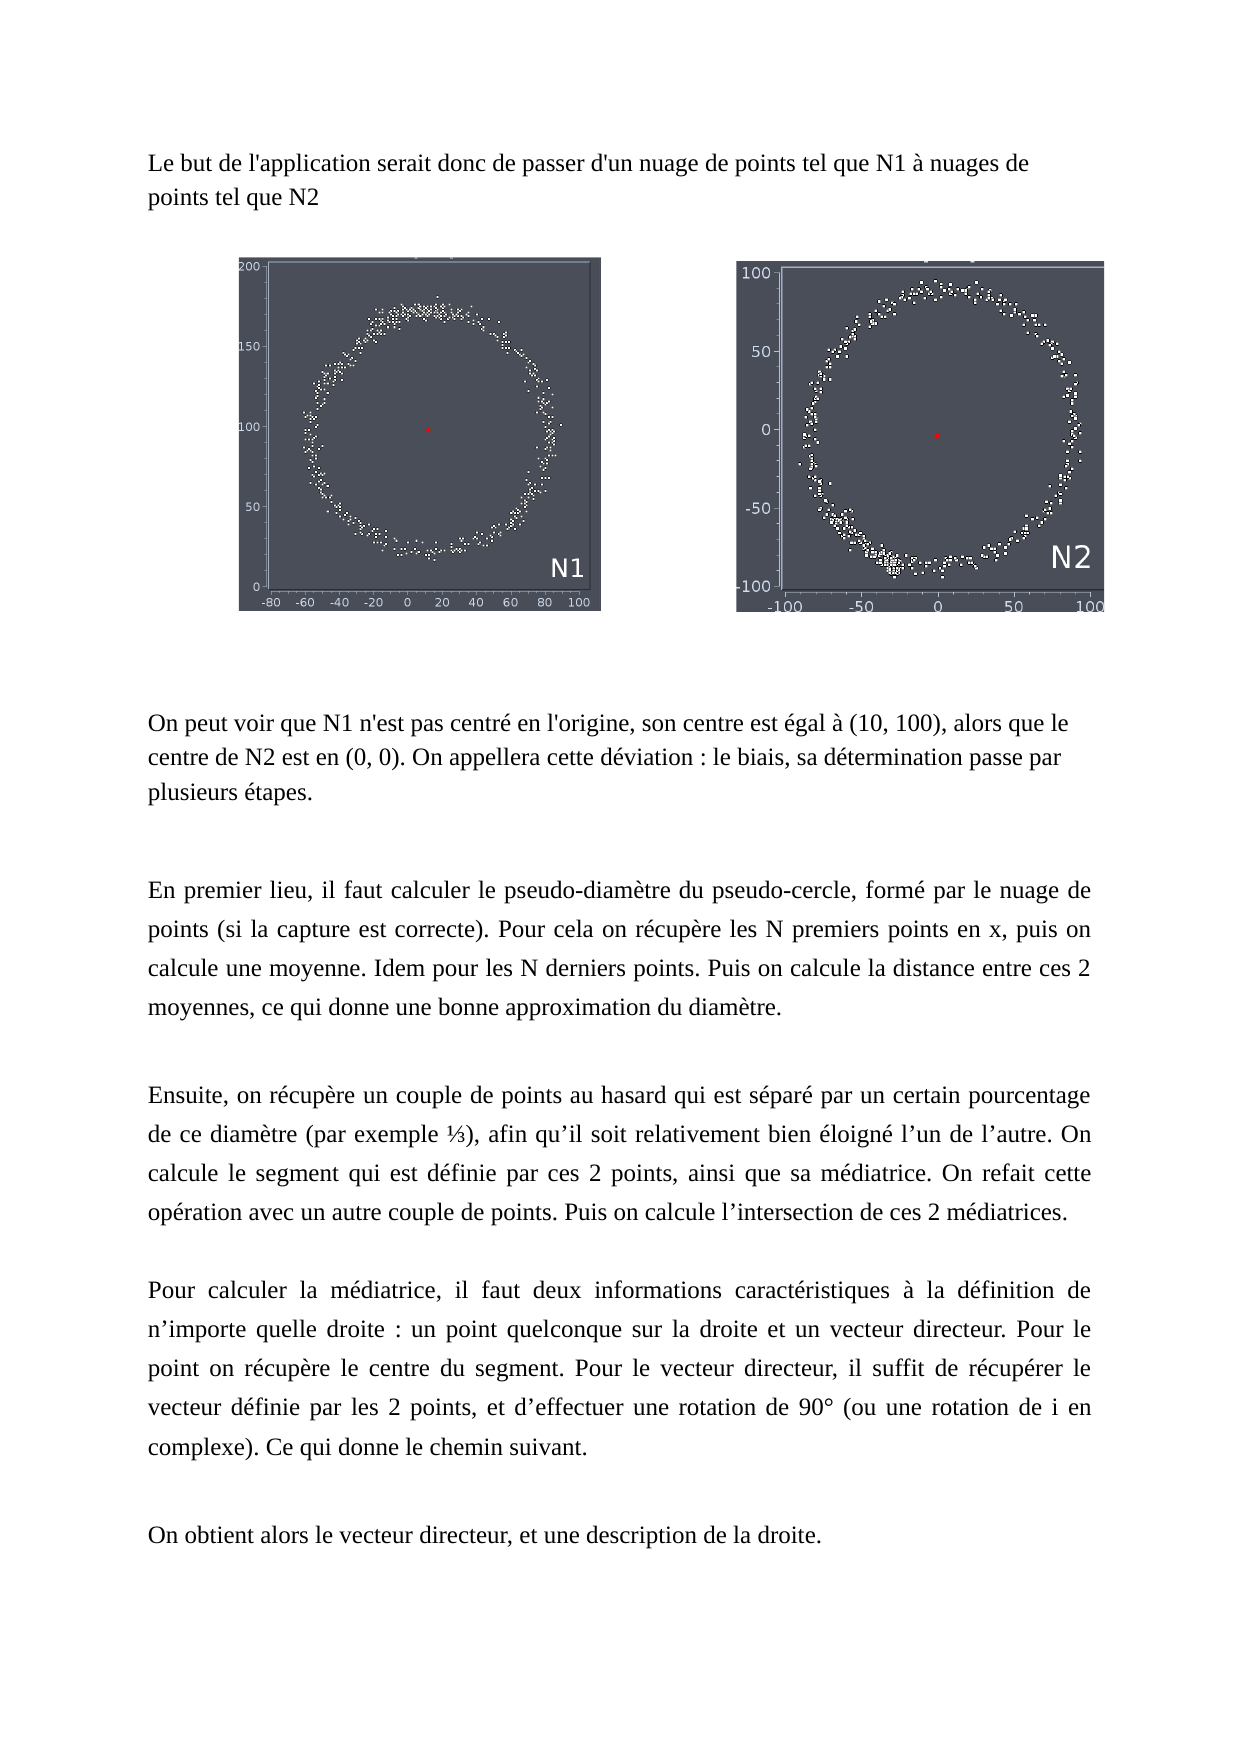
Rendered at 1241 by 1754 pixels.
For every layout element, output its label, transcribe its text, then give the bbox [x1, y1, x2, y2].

text On obtient alors le vecteur directeur, et une description de la droite. [148, 1520, 1093, 1548]
text Pour calculer la médiatrice, il faut deux informations caractéristiques à la définition de n’importe quelle droite : un point quelconque sur la droite et un vecteur directeur. Pour le point on récupère le centre du segment. Pour le vecteur directeur, il suffit de récupérer le vecteur définie par les 2 points, et d’effectuer une rotation de 90° (ou une rotation de i en complexe). Ce qui donne le chemin suivant. [148, 1275, 1093, 1460]
text On peut voir que N1 n'est pas centré en l'origine, son centre est égal à (10, 100), alors que le centre de N2 est en (0, 0). On appellera cette déviation : le biais, sa détermination passe par plusieurs étapes. [148, 708, 1093, 805]
text Le but de l'application serait donc de passer d'un nuage de points tel que N1 à nuages de points tel que N2 [148, 148, 1093, 211]
text En premier lieu, il faut calculer le pseudo-diamètre du pseudo-cercle, formé par le nuage de points (si la capture est correcte). Pour cela on récupère les N premiers points en x, puis on calcule une moyenne. Idem pour les N derniers points. Puis on calcule la distance entre ces 2 moyennes, ce qui donne une bonne approximation du diamètre. [148, 875, 1093, 1021]
text Ensuite, on récupère un couple de points au hasard qui est séparé par un certain pourcentage de ce diamètre (par exemple ⅓), afin qu’il soit relativement bien éloigné l’un de l’autre. On calcule le segment qui est définie par ces 2 points, ainsi que sa médiatrice. On refait cette opération avec un autre couple de points. Puis on calcule l’intersection de ces 2 médiatrices. [148, 1080, 1093, 1226]
